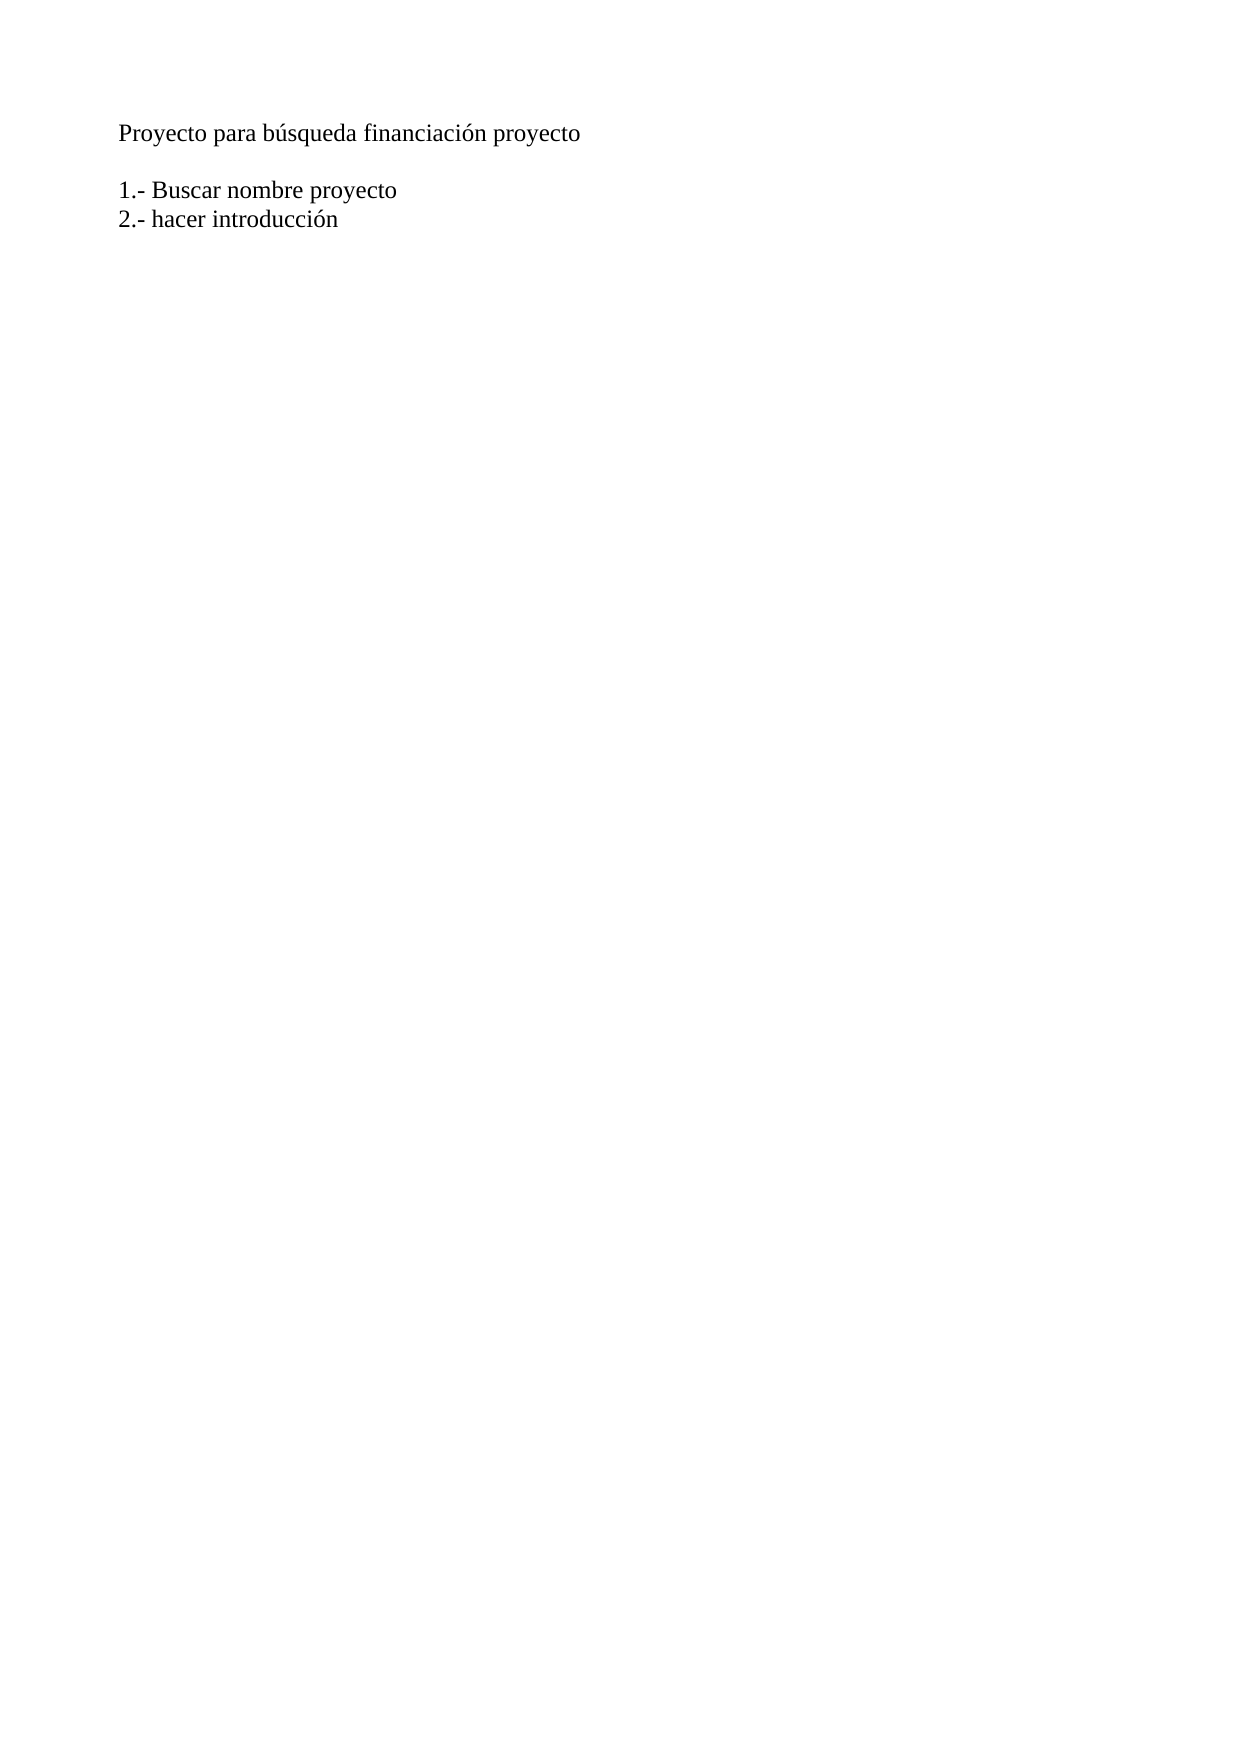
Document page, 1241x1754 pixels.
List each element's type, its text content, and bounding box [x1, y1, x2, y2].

text 1.- Buscar nombre proyecto [118, 176, 1122, 204]
text 2.- hacer introducción [118, 204, 1122, 233]
text Proyecto para búsqueda financiación proyecto [118, 118, 1122, 147]
